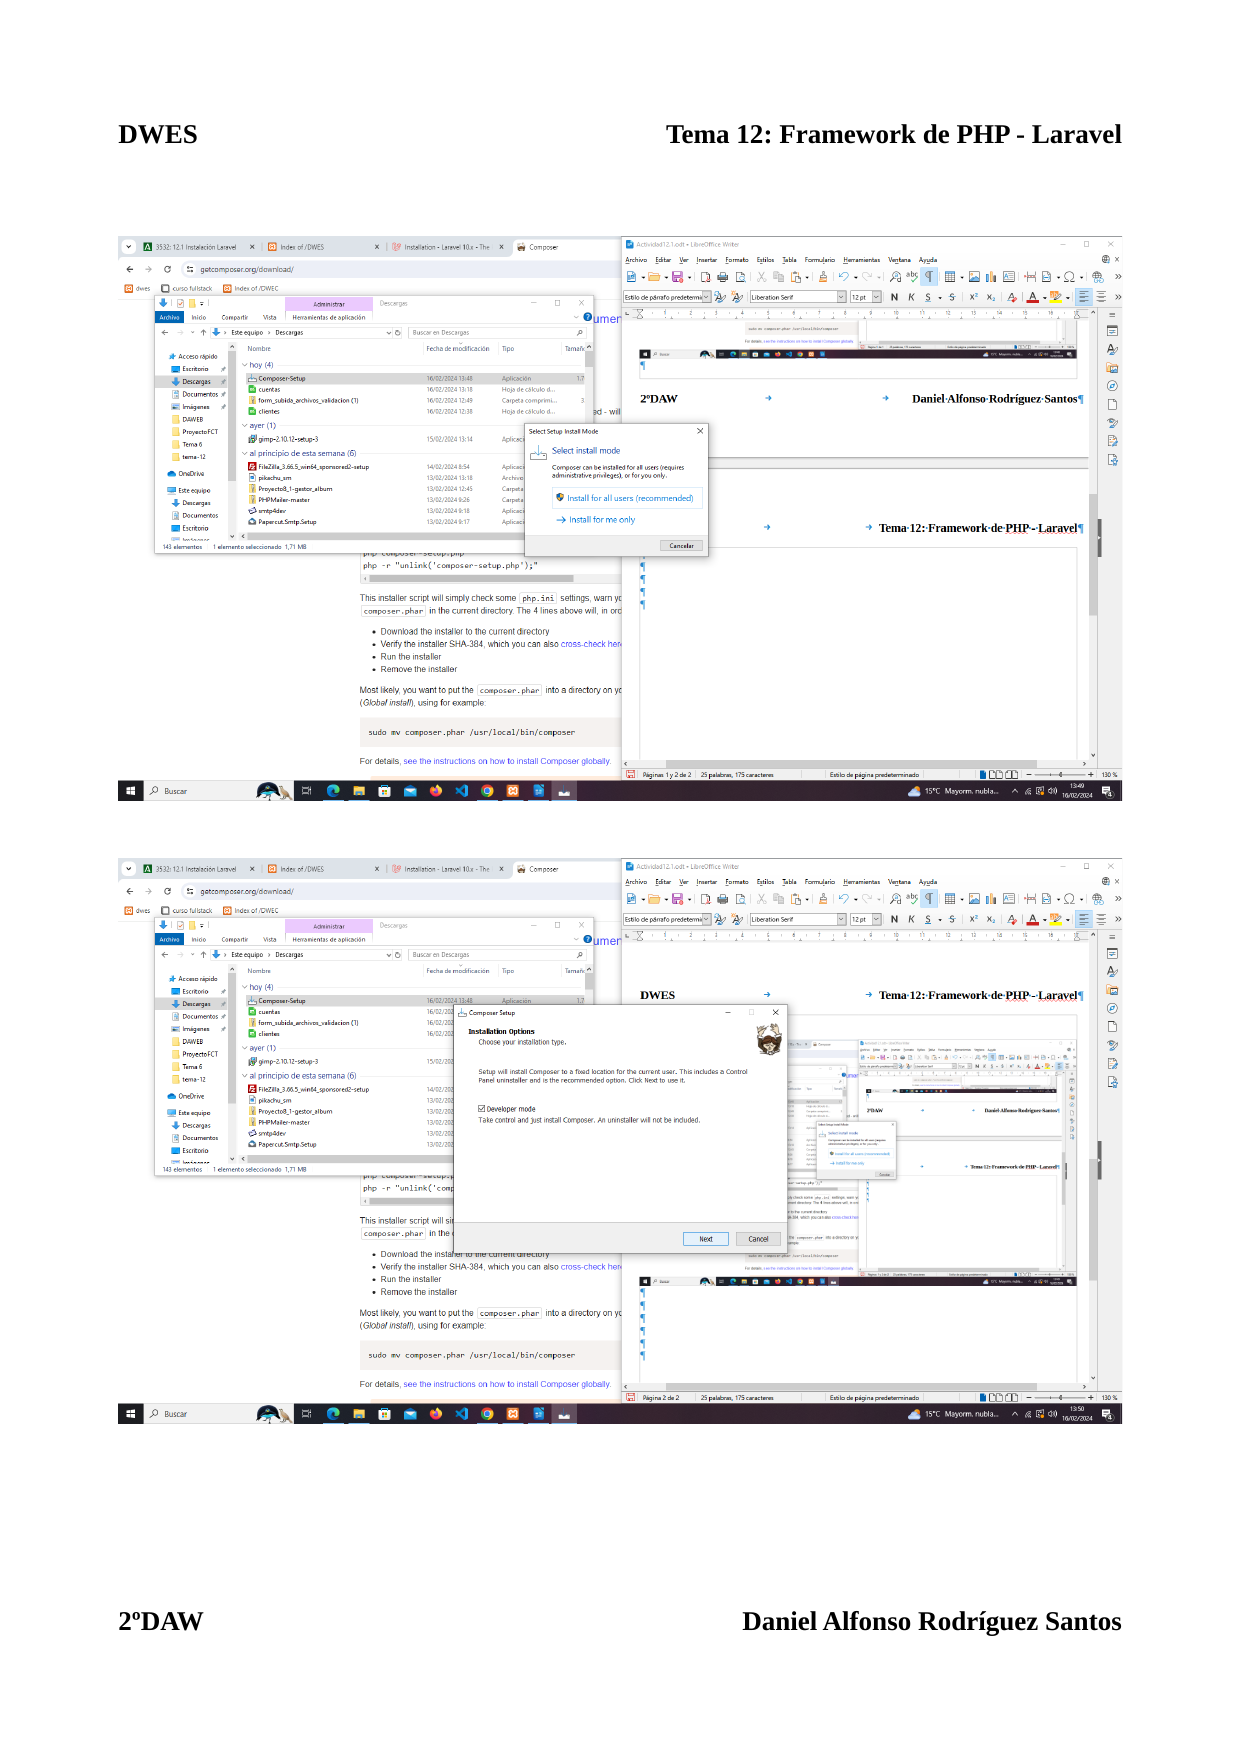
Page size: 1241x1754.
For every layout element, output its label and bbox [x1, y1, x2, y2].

picture [118, 236, 1123, 801]
picture [118, 858, 1123, 1424]
